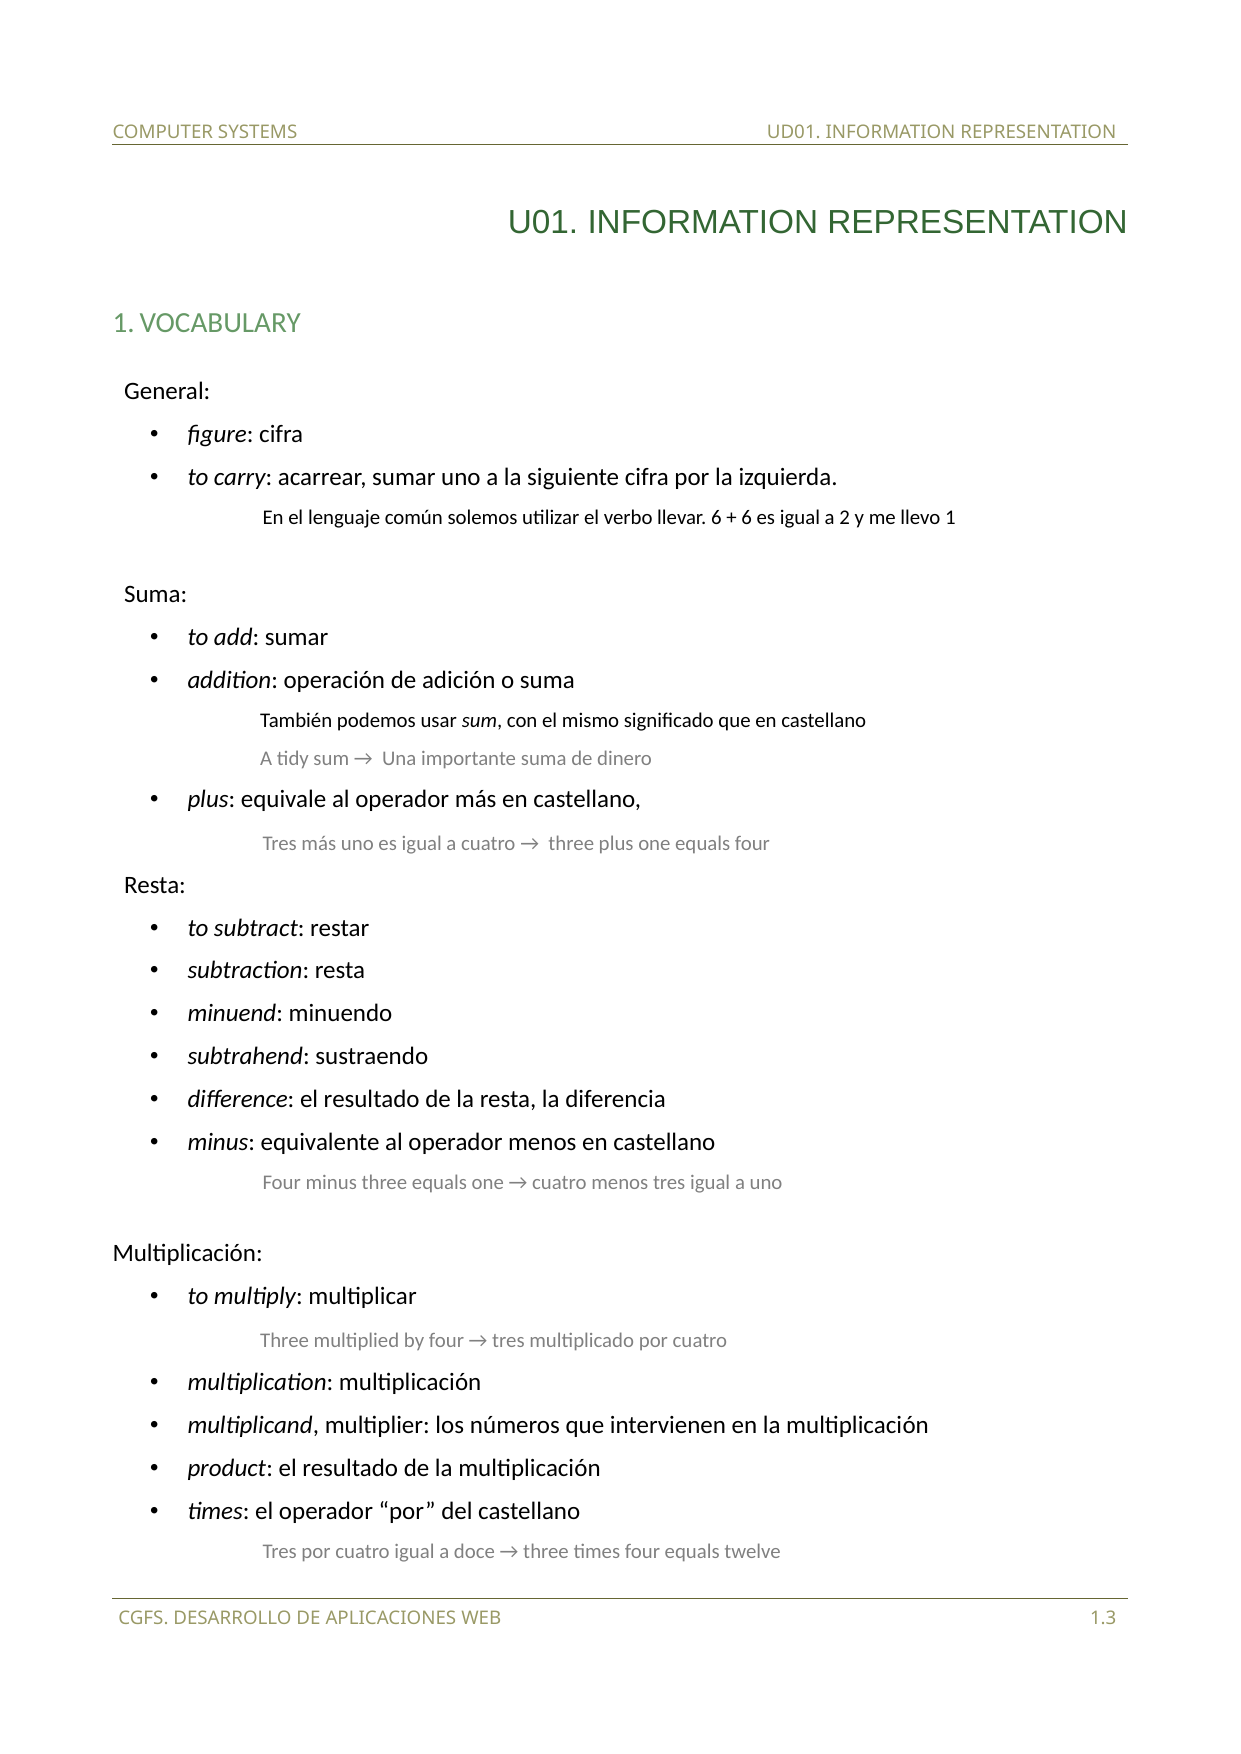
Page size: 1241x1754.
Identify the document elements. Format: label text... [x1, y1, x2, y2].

list multiplication: multiplicación [150, 1366, 1128, 1397]
text U01. Information Representation [112, 202, 1128, 240]
list addition: operación de adición o suma [150, 664, 1128, 695]
list Tres más uno es igual a cuatro → three plus one equals four [225, 826, 1128, 856]
list difference: el resultado de la resta, la diferencia [150, 1083, 1128, 1114]
text A tidy sum → Una importante suma de dinero [260, 745, 1128, 771]
list times: el operador “por” del castellano [150, 1495, 1128, 1526]
list product: el resultado de la multiplicación [150, 1452, 1128, 1483]
list Four minus three equals one → cuatro menos tres igual a uno [225, 1169, 1128, 1194]
list to multiply: multiplicar [150, 1280, 1128, 1311]
text Suma: [112, 578, 1128, 609]
list to add: sumar [150, 621, 1128, 652]
list to carry: acarrear, sumar uno a la siguiente cifra por la izquierda. [150, 461, 1128, 492]
list multiplicand, multiplier: los números que intervienen en la multiplicación [150, 1409, 1128, 1440]
list Tres por cuatro igual a doce → three times four equals twelve [225, 1538, 1128, 1563]
list to subtract: restar [150, 912, 1128, 942]
list plus: equivale al operador más en castellano, [150, 783, 1128, 813]
text Resta: [112, 869, 1128, 899]
list subtraction: resta [150, 954, 1128, 985]
text General: [112, 375, 1128, 406]
list En el lenguaje común solemos utilizar el verbo llevar. 6 + 6 es igual a 2 y me llevo 1 [225, 504, 1128, 529]
list figure: cifra [150, 418, 1128, 449]
text También podemos usar sum, con el mismo significado que en castellano [260, 707, 1128, 733]
text Three multiplied by four → tres multiplicado por cuatro [112, 1323, 1128, 1354]
subtitle Vocabulary [112, 304, 1128, 339]
list subtrahend: sustraendo [150, 1040, 1128, 1071]
list minus: equivalente al operador menos en castellano [150, 1126, 1128, 1157]
list minuend: minuendo [150, 997, 1128, 1028]
list Multiplicación: [112, 1207, 1128, 1268]
